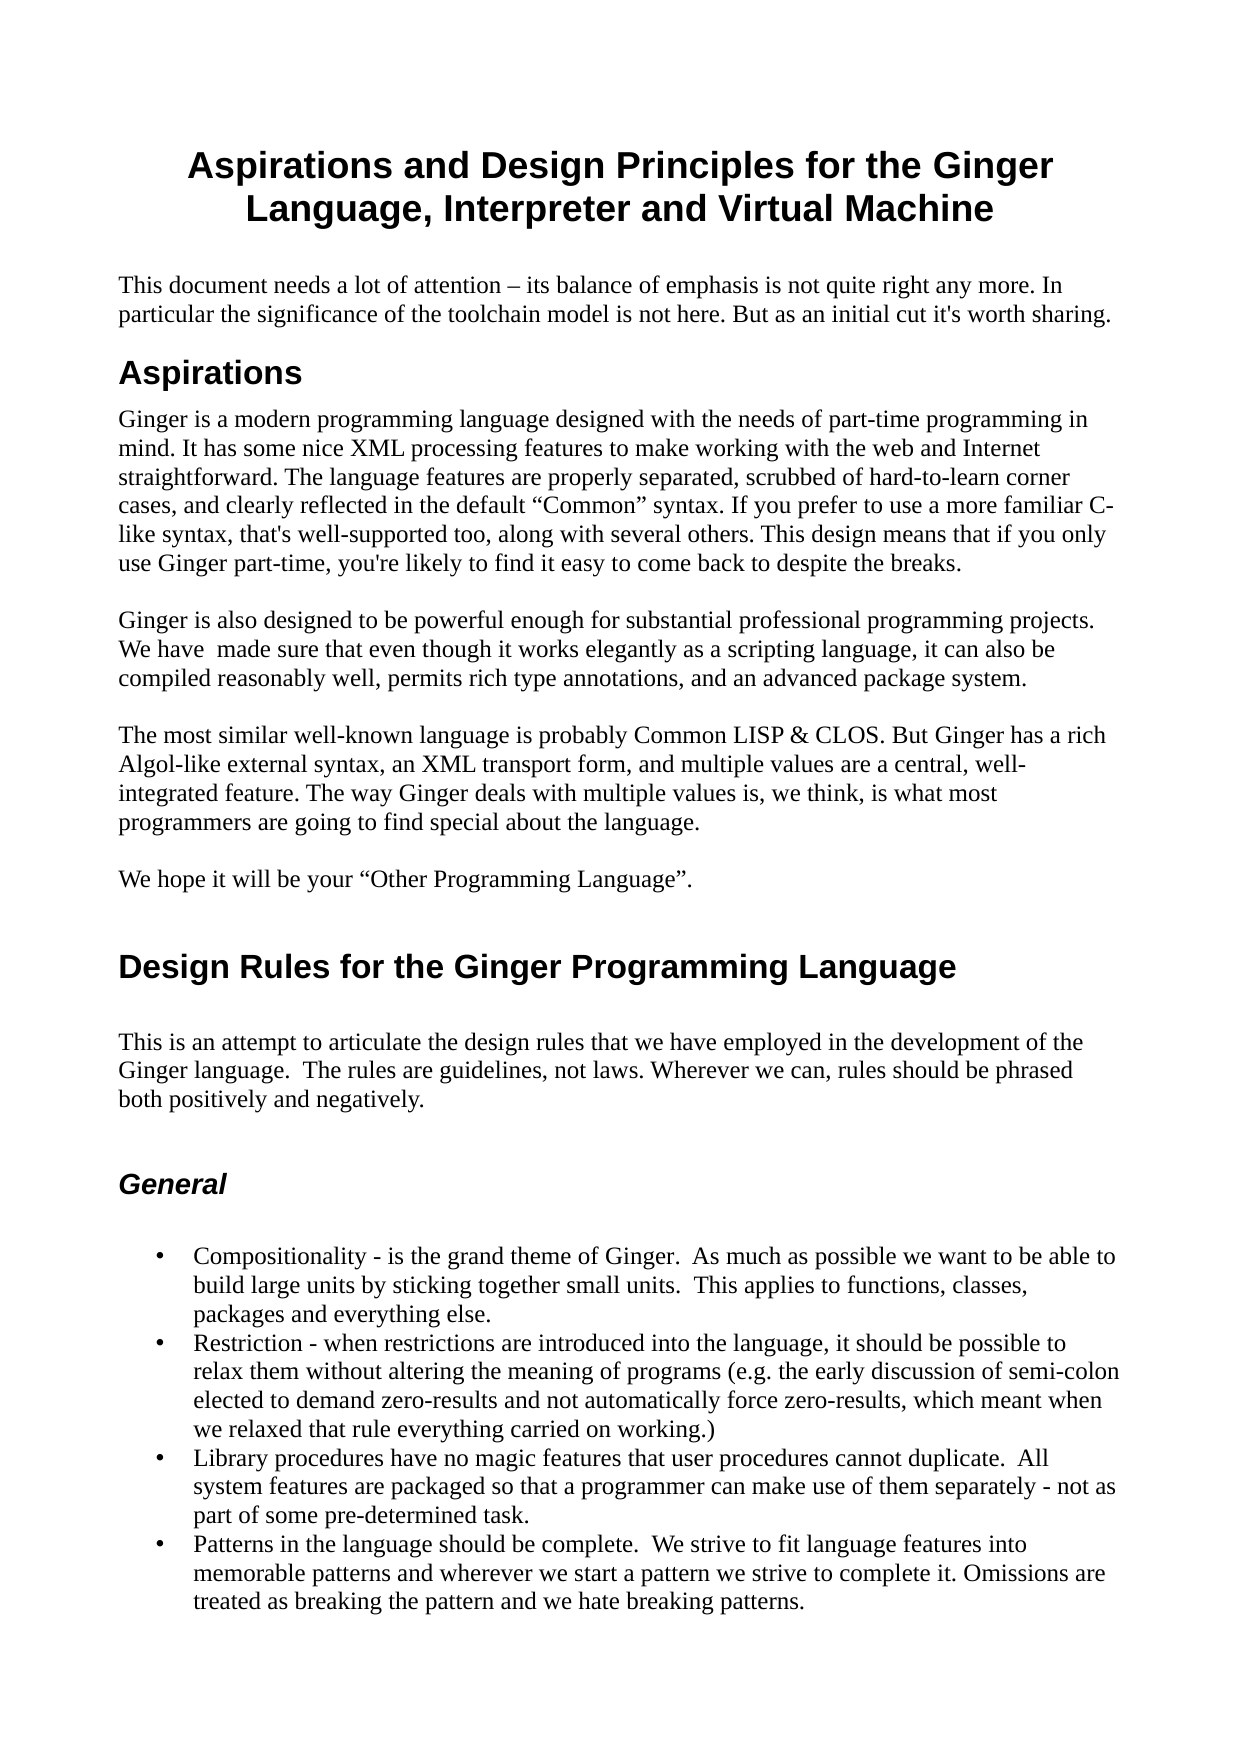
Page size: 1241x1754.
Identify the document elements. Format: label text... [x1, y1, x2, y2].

text This is an attempt to articulate the design rules that we have employed in the development of the Ginger language. The rules are guidelines, not laws. Wherever we can, rules should be phrased both positively and negatively. [118, 1027, 1122, 1113]
subtitle Design Rules for the Ginger Programming Language [118, 947, 1122, 985]
text We hope it will be your “Other Programming Language”. [118, 864, 1122, 893]
list Patterns in the language should be complete. We strive to fit language features into memorable patterns and wherever we start a pattern we strive to complete it. Omissions are treated as breaking the pattern and we hate breaking patterns. [156, 1529, 1122, 1615]
list Restriction - when restrictions are introduced into the language, it should be possible to relax them without altering the meaning of programs (e.g. the early discussion of semi-colon elected to demand zero-results and not automatically force zero-results, which meant when we relaxed that rule everything carried on working.) [156, 1328, 1122, 1443]
text Ginger is also designed to be powerful enough for substantial professional programming projects. We have made sure that even though it works elegantly as a scripting language, it can also be compiled reasonably well, permits rich type annotations, and an advanced package system. [118, 606, 1122, 692]
list Library procedures have no magic features that user procedures cannot duplicate. All system features are packaged so that a programmer can make use of them separately - not as part of some pre-determined task. [156, 1443, 1122, 1529]
text This document needs a lot of attention – its balance of emphasis is not quite right any more. In particular the significance of the toolchain model is not here. But as an initial cut it's worth sharing. [118, 271, 1122, 328]
list Compositionality - is the grand theme of Ginger. As much as possible we want to be able to build large units by sticking together small units. This applies to functions, classes, packages and everything else. [156, 1241, 1122, 1328]
title Aspirations and Design Principles for the Ginger Language, Interpreter and Virtual Machine [118, 143, 1122, 229]
subtitle General [118, 1167, 1122, 1200]
text Ginger is a modern programming language designed with the needs of part-time programming in mind. It has some nice XML processing features to make working with the web and Internet straightforward. The language features are properly separated, scrubbed of hard-to-learn corner cases, and clearly reflected in the default “Common” syntax. If you prefer to use a more familiar C-like syntax, that's well-supported too, along with several others. This design means that if you only use Ginger part-time, you're likely to find it easy to come back to despite the breaks. [118, 404, 1122, 577]
subtitle Aspirations [118, 353, 1122, 392]
text The most similar well-known language is probably Common LISP & CLOS. But Ginger has a rich Algol-like external syntax, an XML transport form, and multiple values are a central, well-integrated feature. The way Ginger deals with multiple values is, we think, is what most programmers are going to find special about the language. [118, 721, 1122, 836]
